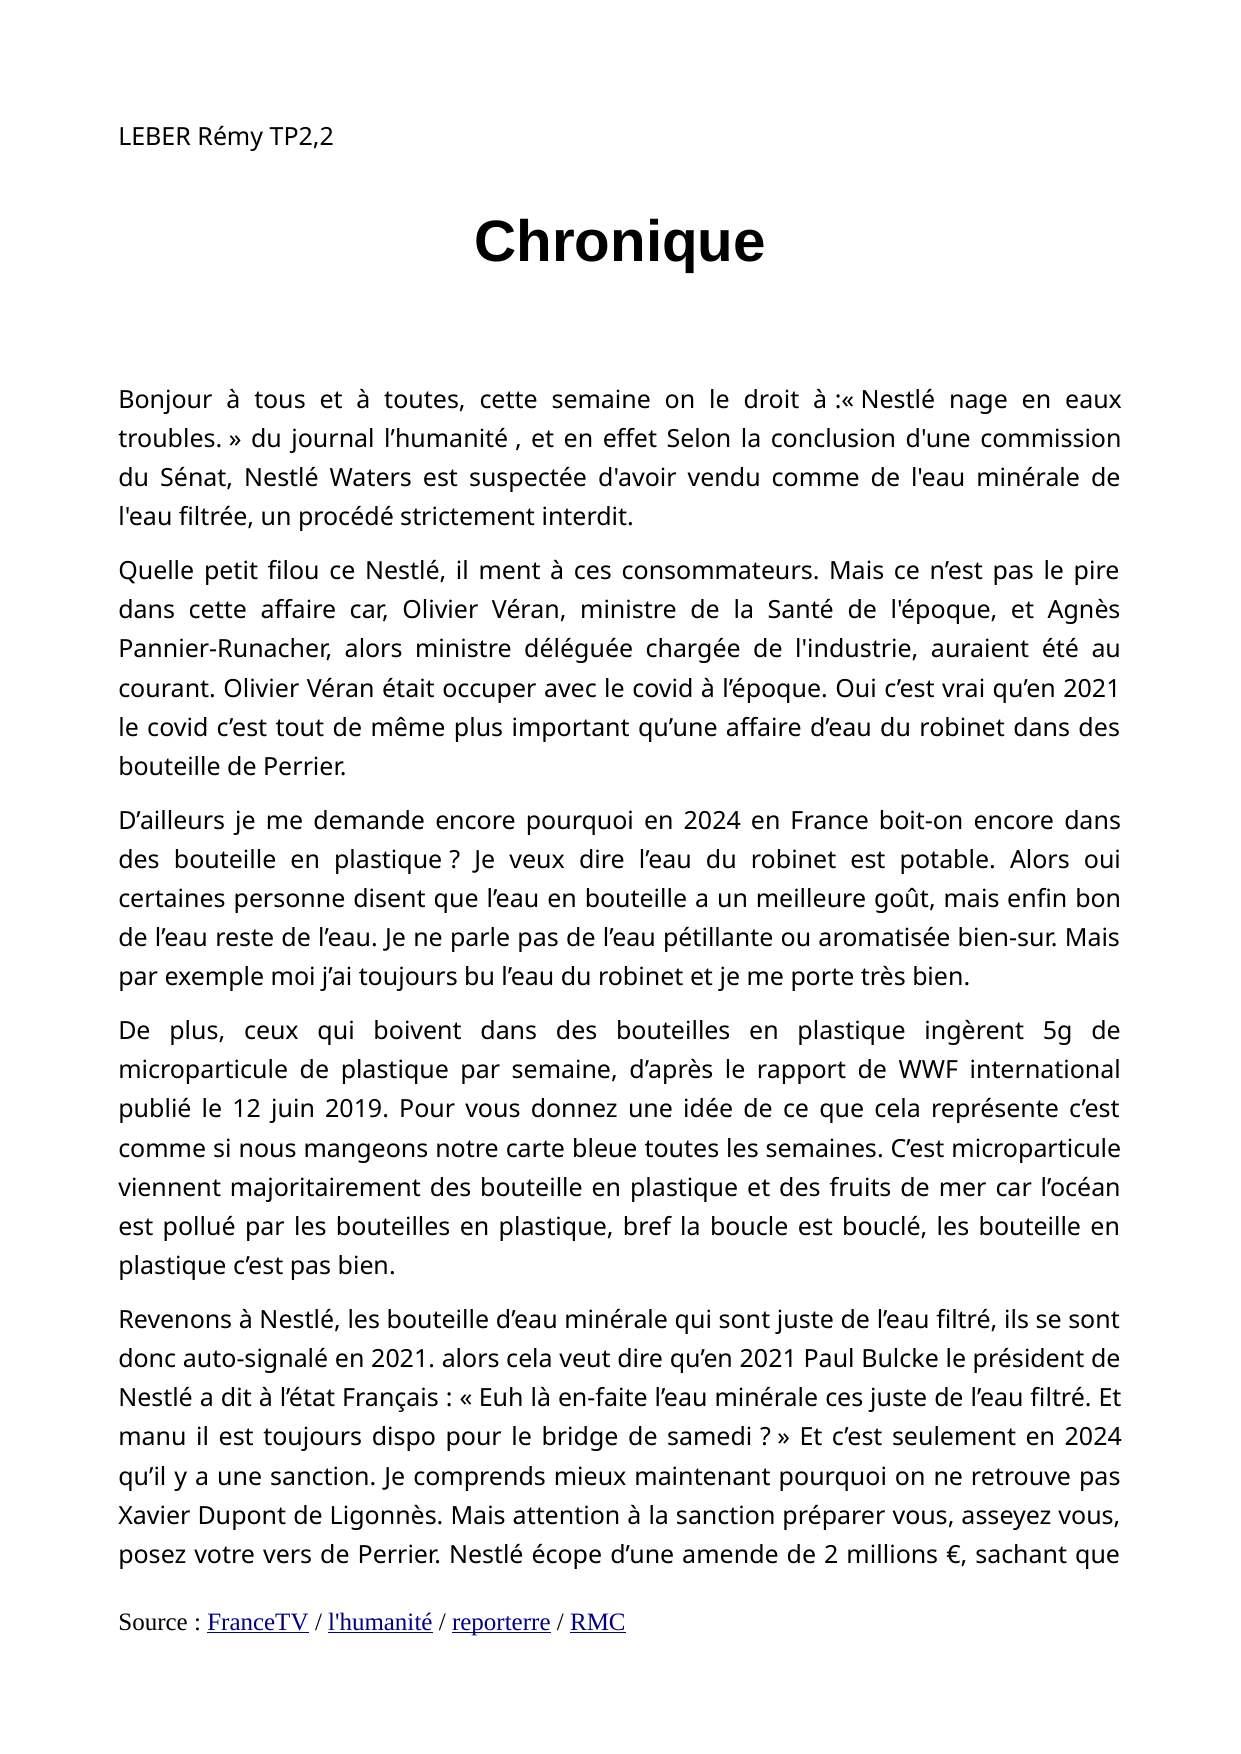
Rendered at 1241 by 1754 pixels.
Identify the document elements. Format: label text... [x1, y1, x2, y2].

text Quelle petit filou ce Nestlé, il ment à ces consommateurs. Mais ce n’est pas le pire dans cette affaire car, Olivier Véran, ministre de la Santé de l'époque, et Agnès Pannier-Runacher, alors ministre déléguée chargée de l'industrie, auraient été au courant. Olivier Véran était occuper avec le covid à l’époque. Oui c’est vrai qu’en 2021 le covid c’est tout de même plus important qu’une affaire d’eau du robinet dans des bouteille de Perrier. [118, 553, 1122, 783]
title Chronique [118, 207, 1122, 274]
text D’ailleurs je me demande encore pourquoi en 2024 en France boit-on encore dans des bouteille en plastique ? Je veux dire l’eau du robinet est potable. Alors oui certaines personne disent que l’eau en bouteille a un meilleure goût, mais enfin bon de l’eau reste de l’eau. Je ne parle pas de l’eau pétillante ou aromatisée bien-sur. Mais par exemple moi j’ai toujours bu l’eau du robinet et je me porte très bien. [118, 802, 1122, 993]
text Bonjour à tous et à toutes, cette semaine on le droit à :« Nestlé nage en eaux troubles. » du journal l’humanité , et en effet Selon la conclusion d'une commission du Sénat, Nestlé Waters est suspectée d'avoir vendu comme de l'eau minérale de l'eau filtrée, un procédé strictement interdit. [118, 381, 1122, 533]
text Revenons à Nestlé, les bouteille d’eau minérale qui sont juste de l’eau filtré, ils se sont donc auto-signalé en 2021. alors cela veut dire qu’en 2021 Paul Bulcke le président de Nestlé a dit à l’état Français : « Euh là en-faite l’eau minérale ces juste de l’eau filtré. Et manu il est toujours dispo pour le bridge de samedi ? » Et c’est seulement en 2024 qu’il y a une sanction. Je comprends mieux maintenant pourquoi on ne retrouve pas Xavier Dupont de Ligonnès. Mais attention à la sanction préparer vous, asseyez vous, posez votre vers de Perrier. Nestlé écope d’une amende de 2 millions €, sachant que [118, 1301, 1122, 1571]
text De plus, ceux qui boivent dans des bouteilles en plastique ingèrent 5g de microparticule de plastique par semaine, d’après le rapport de WWF international publié le 12 juin 2019. Pour vous donnez une idée de ce que cela représente c’est comme si nous mangeons notre carte bleue toutes les semaines. C’est microparticule viennent majoritairement des bouteille en plastique et des fruits de mer car l’océan est pollué par les bouteilles en plastique, bref la boucle est bouclé, les bouteille en plastique c’est pas bien. [118, 1013, 1122, 1282]
